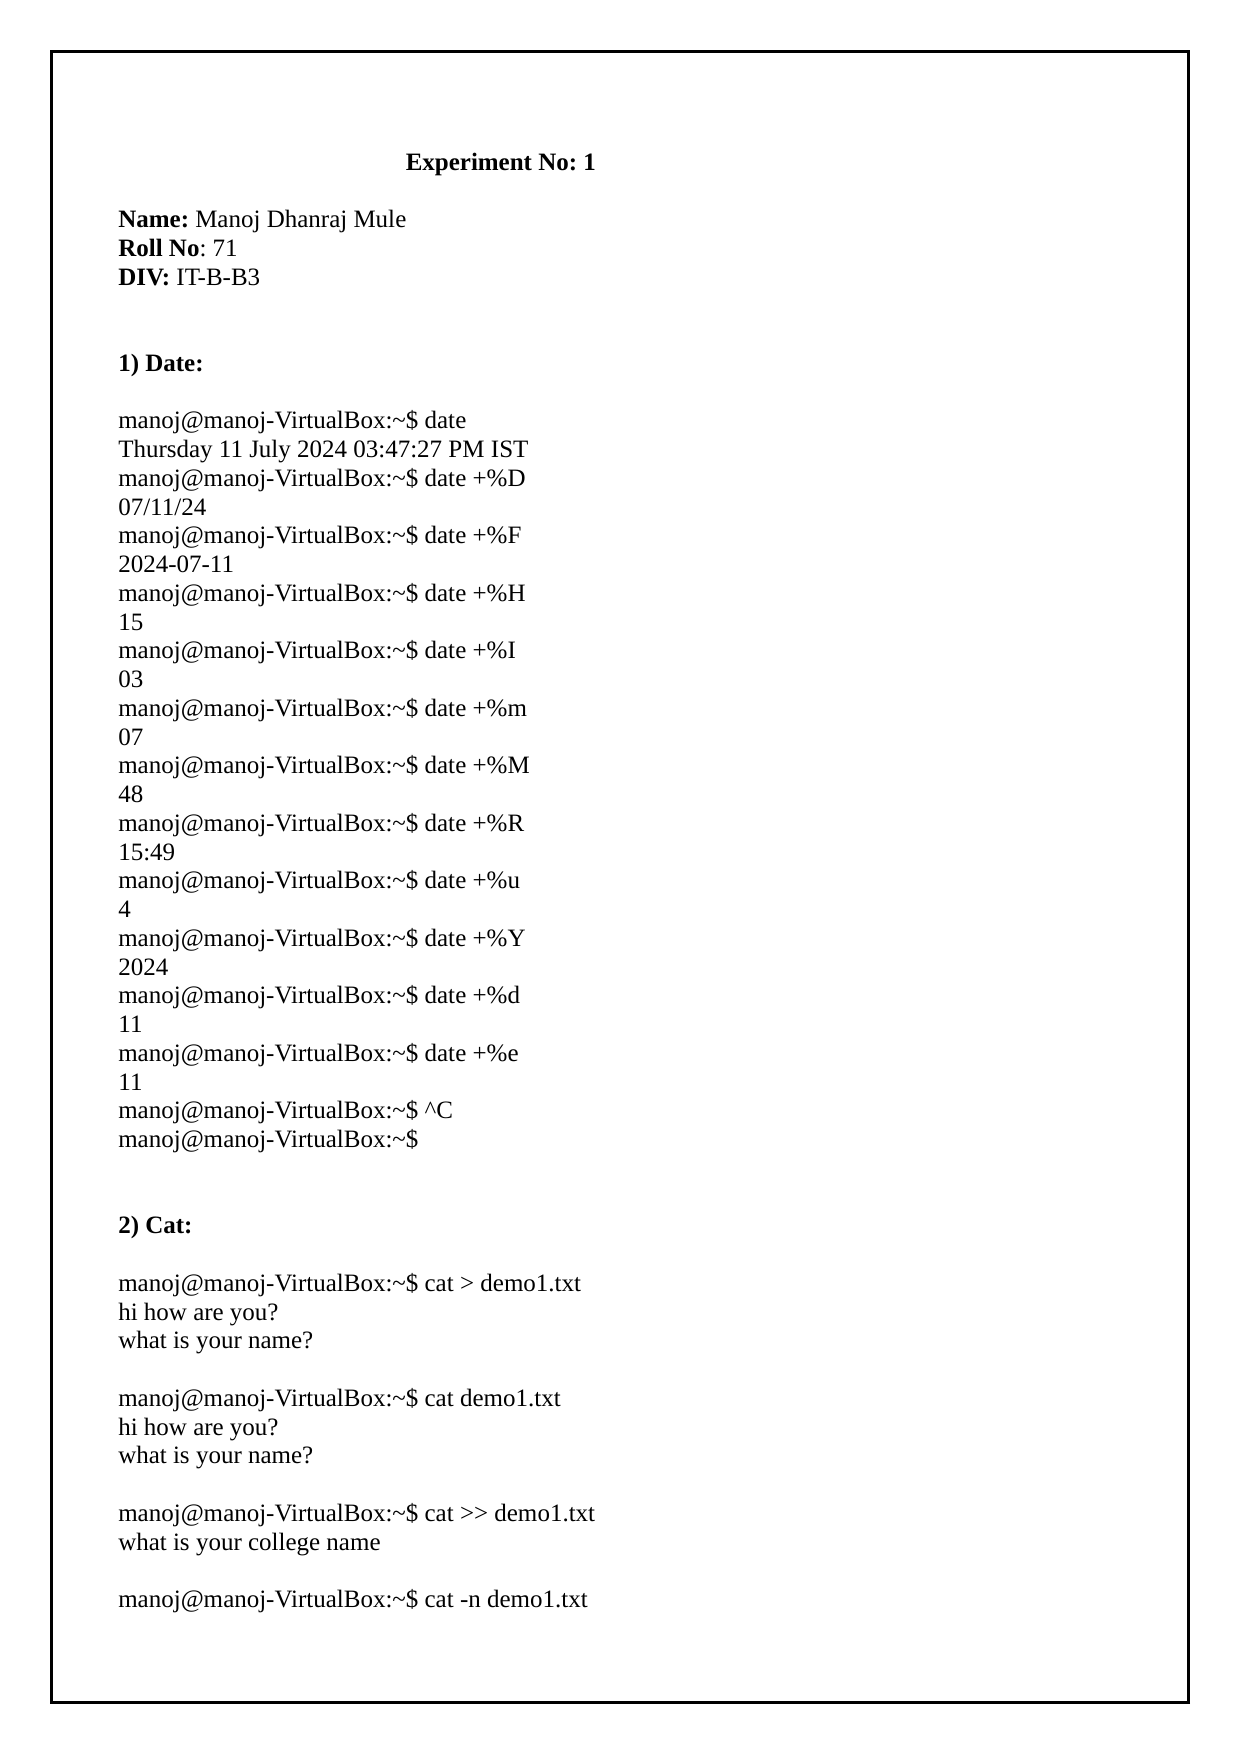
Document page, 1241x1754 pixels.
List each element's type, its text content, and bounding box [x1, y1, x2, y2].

text manoj@manoj-VirtualBox:~$ cat > demo1.txt [118, 1268, 1122, 1297]
text manoj@manoj-VirtualBox:~$ date [118, 406, 1122, 434]
text manoj@manoj-VirtualBox:~$ date +%Y [118, 923, 1122, 952]
text 11 [118, 1009, 1122, 1038]
text manoj@manoj-VirtualBox:~$ date +%I [118, 636, 1122, 664]
text 4 [118, 894, 1122, 923]
text manoj@manoj-VirtualBox:~$ date +%F [118, 521, 1122, 549]
text manoj@manoj-VirtualBox:~$ date +%R [118, 808, 1122, 837]
text DIV: IT-B-B3 [118, 262, 1122, 291]
text 03 [118, 664, 1122, 693]
text manoj@manoj-VirtualBox:~$ date +%e [118, 1038, 1122, 1067]
text manoj@manoj-VirtualBox:~$ date +%d [118, 981, 1122, 1009]
text 15 [118, 607, 1122, 636]
text 2024 [118, 952, 1122, 981]
text 07 [118, 722, 1122, 751]
text 15:49 [118, 837, 1122, 866]
text 48 [118, 779, 1122, 808]
text Roll No: 71 [118, 233, 1122, 262]
text 2) Cat: [118, 1211, 1122, 1239]
text Experiment No: 1 [118, 147, 1122, 176]
text manoj@manoj-VirtualBox:~$ date +%M [118, 751, 1122, 779]
text hi how are you? [118, 1297, 1122, 1326]
text manoj@manoj-VirtualBox:~$ ^C [118, 1096, 1122, 1124]
text what is your name? [118, 1441, 1122, 1469]
text manoj@manoj-VirtualBox:~$ cat >> demo1.txt [118, 1498, 1122, 1527]
text Name: Manoj Dhanraj Mule [118, 204, 1122, 233]
text 2024-07-11 [118, 549, 1122, 578]
text manoj@manoj-VirtualBox:~$ date +%H [118, 578, 1122, 607]
text what is your college name [118, 1527, 1122, 1556]
text manoj@manoj-VirtualBox:~$ cat demo1.txt [118, 1383, 1122, 1412]
text manoj@manoj-VirtualBox:~$ date +%m [118, 693, 1122, 722]
text Thursday 11 July 2024 03:47:27 PM IST [118, 434, 1122, 463]
text 11 [118, 1067, 1122, 1096]
text manoj@manoj-VirtualBox:~$ cat -n demo1.txt [118, 1584, 1122, 1613]
text hi how are you? [118, 1412, 1122, 1441]
text what is your name? [118, 1326, 1122, 1354]
text manoj@manoj-VirtualBox:~$ date +%D [118, 463, 1122, 492]
text 1) Date: [118, 348, 1122, 377]
text manoj@manoj-VirtualBox:~$ [118, 1124, 1122, 1153]
text manoj@manoj-VirtualBox:~$ date +%u [118, 866, 1122, 894]
text 07/11/24 [118, 492, 1122, 521]
